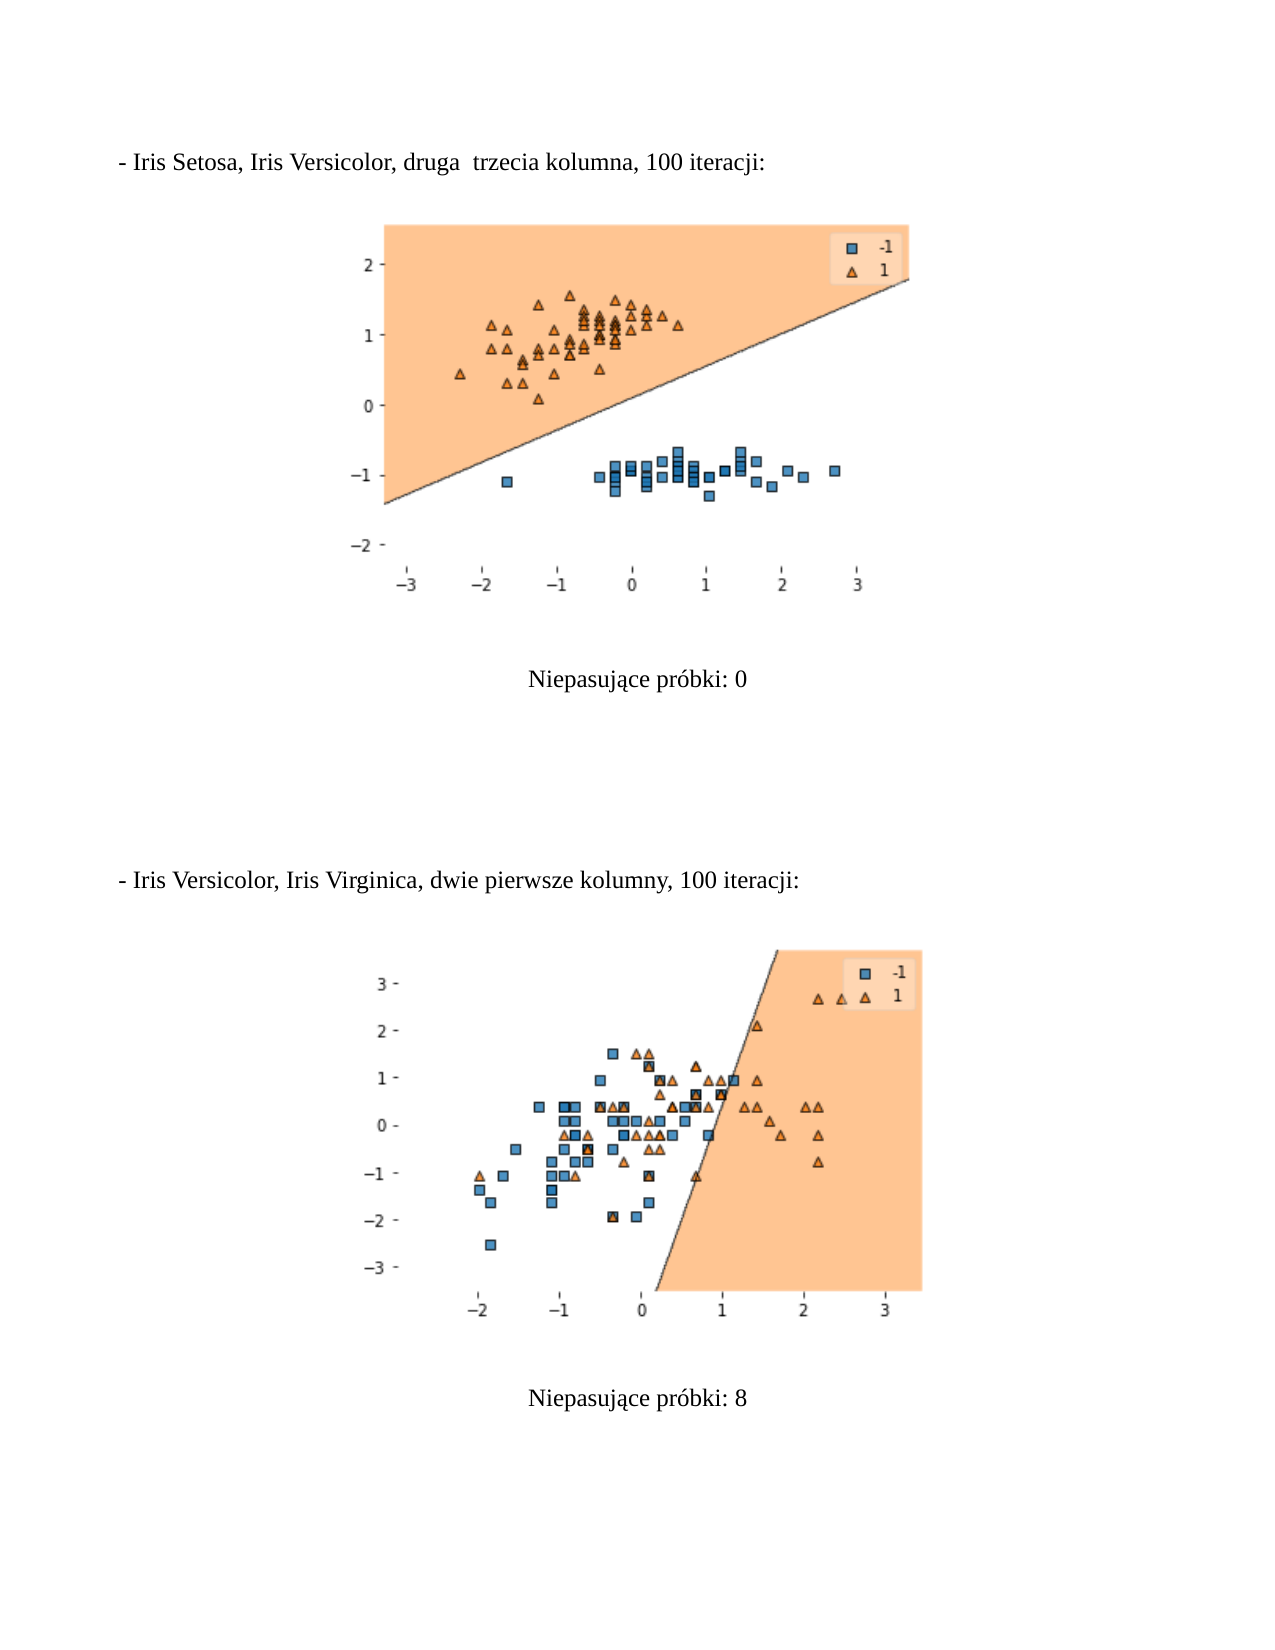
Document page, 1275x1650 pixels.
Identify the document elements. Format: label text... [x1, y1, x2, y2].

text - Iris Setosa, Iris Versicolor, druga trzecia kolumna, 100 iteracji: [118, 147, 1157, 176]
text Niepasujące próbki: 0 [118, 664, 1157, 693]
text - Iris Versicolor, Iris Virginica, dwie pierwsze kolumny, 100 iteracji: [118, 866, 1157, 894]
picture [361, 936, 939, 1326]
text Niepasujące próbki: 8 [118, 1383, 1157, 1412]
picture [342, 209, 933, 610]
